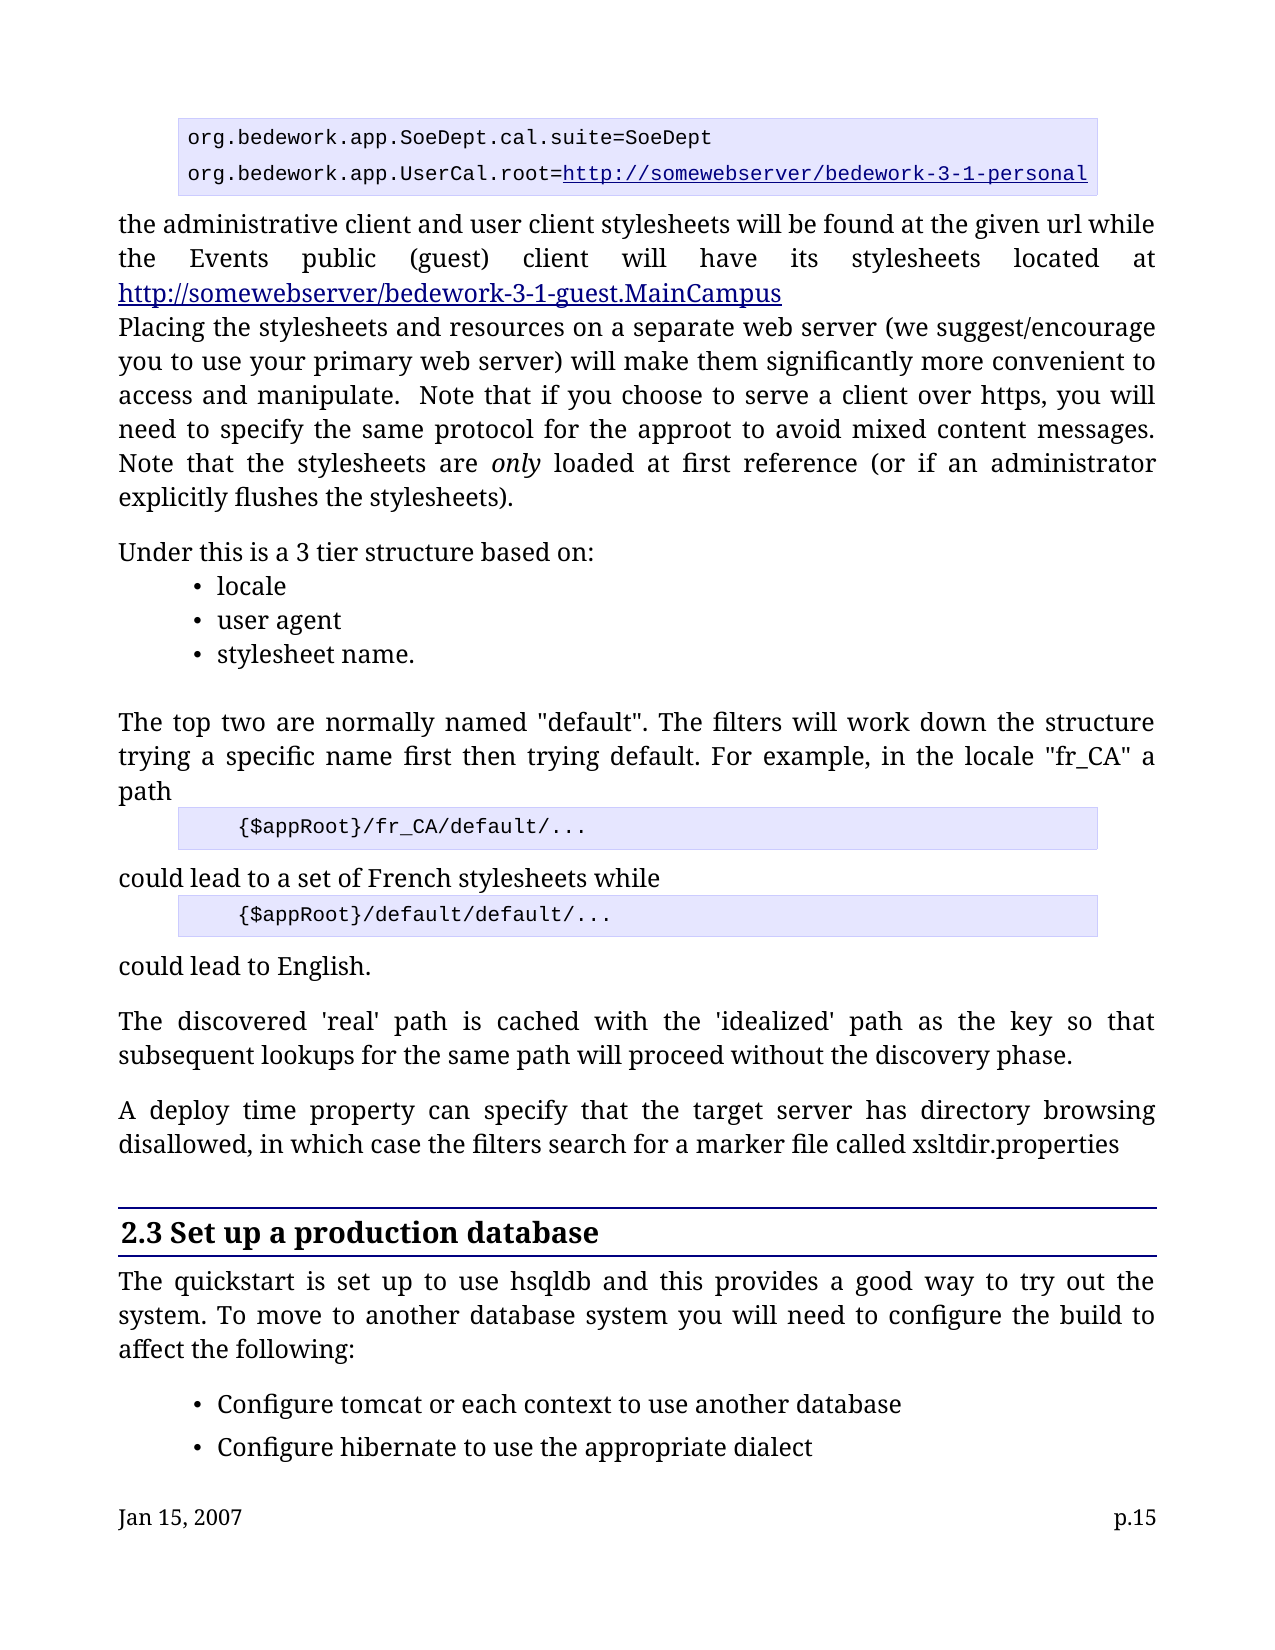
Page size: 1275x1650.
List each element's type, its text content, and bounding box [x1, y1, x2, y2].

text {$appRoot}/default/default/... [179, 896, 1097, 936]
text org.bedework.app.SoeDept.cal.suite=SoeDept [179, 119, 1097, 151]
text The discovered 'real' path is cached with the 'idealized' path as the key so that subsequent lookups for the same path will proceed without the discovery phase. [118, 1003, 1157, 1072]
list user agent [193, 603, 1157, 637]
text Under this is a 3 tier structure based on: [118, 535, 1157, 569]
text The top two are normally named "default". The filters will work down the structure trying a specific name first then trying default. For example, in the locale "fr_CA" a path [118, 705, 1157, 807]
text the administrative client and user client stylesheets will be found at the given url while the Events public (guest) client will have its stylesheets located at http://somewebserver/bedework-3-1-guest.MainCampus [118, 207, 1157, 309]
list Configure tomcat or each context to use another database [193, 1386, 1157, 1421]
list Configure hibernate to use the appropriate dialect [193, 1429, 1157, 1463]
list stylesheet name. [193, 637, 1157, 671]
text org.bedework.app.UserCal.root=http://somewebserver/bedework-3-1-personal [179, 153, 1097, 195]
text The quickstart is set up to use hsqldb and this provides a good way to try out the system. To move to another database system you will need to configure the build to affect the following: [118, 1263, 1157, 1365]
text could lead to English. [118, 948, 1157, 982]
text could lead to a set of French stylesheets while [118, 861, 1157, 895]
list locale [193, 569, 1157, 603]
text A deploy time property can specify that the target server has directory browsing disallowed, in which case the filters search for a marker file called xsltdir.properties [118, 1093, 1157, 1161]
text Placing the stylesheets and resources on a separate web server (we suggest/encourage you to use your primary web server) will make them significantly more convenient to access and manipulate. Note that if you choose to serve a client over https, you will need to specify the same protocol for the approot to avoid mixed content messages. Note that the stylesheets are only loaded at first reference (or if an administrator explicitly flushes the stylesheets). [118, 309, 1157, 514]
subtitle 2.3 Set up a production database [118, 1209, 1157, 1255]
text {$appRoot}/fr_CA/default/... [179, 808, 1097, 849]
